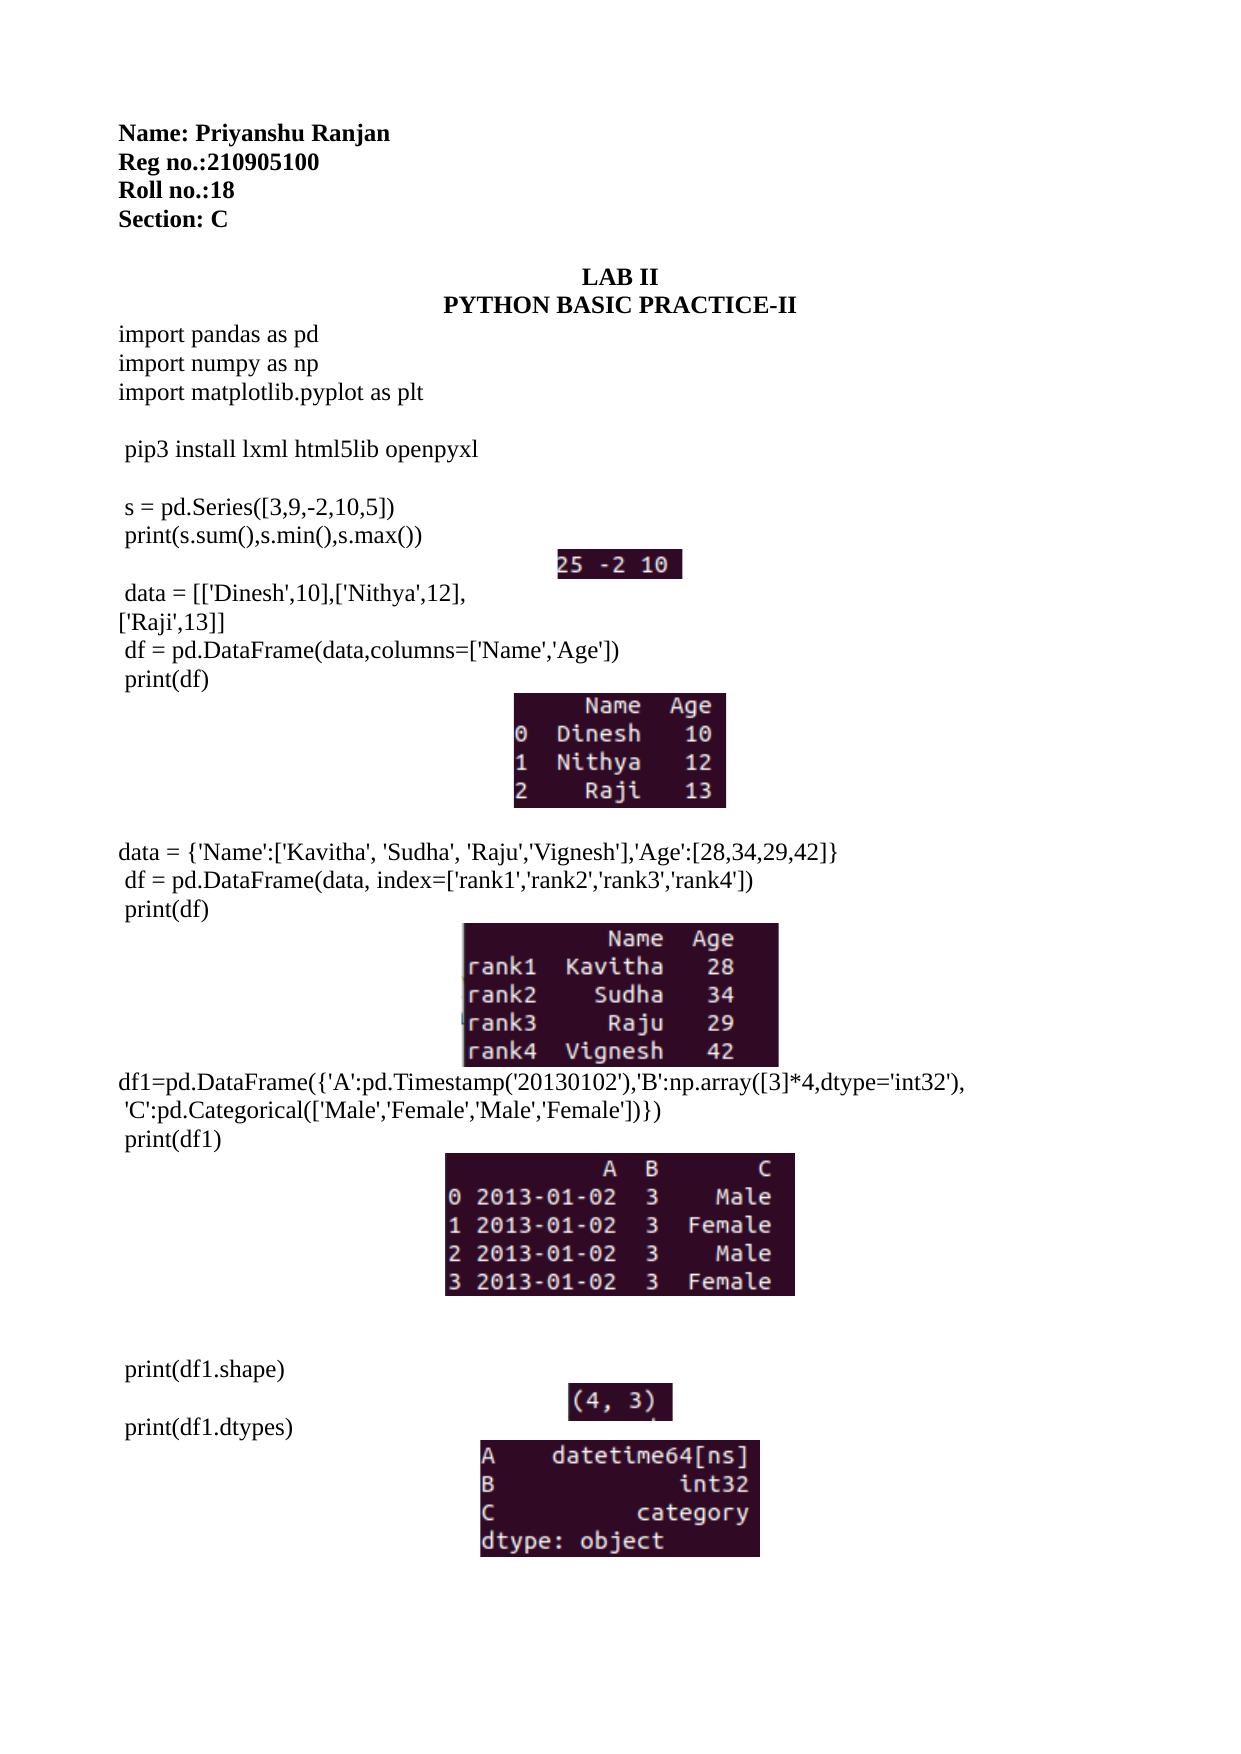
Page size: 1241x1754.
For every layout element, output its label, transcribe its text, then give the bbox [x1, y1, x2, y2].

text df1=pd.DataFrame({'A':pd.Timestamp('20130102'),'B':np.array([3]*4,dtype='int32'), [118, 981, 1122, 1096]
picture [513, 693, 727, 808]
picture [557, 549, 683, 579]
text LAB II [118, 262, 1122, 291]
picture [445, 1153, 795, 1296]
text Reg no.:210905100 [118, 147, 1122, 176]
picture [567, 1383, 673, 1421]
text pip3 install lxml html5lib openpyxl [118, 434, 1122, 463]
picture [461, 923, 779, 1067]
text Name: Priyanshu Ranjan [118, 118, 1122, 147]
text print(df1.dtypes) [118, 1412, 1122, 1441]
text PYTHON BASIC PRACTICE-II [118, 291, 1122, 319]
text print(df) [118, 894, 1122, 923]
text df = pd.DataFrame(data, index=['rank1','rank2','rank3','rank4']) [118, 866, 1122, 894]
text df = pd.DataFrame(data,columns=['Name','Age']) [118, 636, 1122, 664]
text print(s.sum(),s.min(),s.max()) [118, 521, 1122, 549]
text Section: C [118, 204, 1122, 233]
text s = pd.Series([3,9,-2,10,5]) [118, 492, 1122, 521]
text data = {'Name':['Kavitha', 'Sudha', 'Raju','Vignesh'],'Age':[28,34,29,42]} [118, 837, 1122, 866]
text import pandas as pd [118, 319, 1122, 348]
picture [480, 1440, 760, 1557]
text Roll no.:18 [118, 176, 1122, 204]
text 'C':pd.Categorical(['Male','Female','Male','Female'])}) [118, 1096, 1122, 1124]
text import matplotlib.pyplot as plt [118, 377, 1122, 406]
text print(df1) [118, 1124, 1122, 1153]
text import numpy as np [118, 348, 1122, 377]
text data = [['Dinesh',10],['Nithya',12],['Raji',13]] [118, 578, 1122, 636]
text print(df) [118, 664, 1122, 693]
text print(df1.shape) [118, 1354, 1122, 1383]
